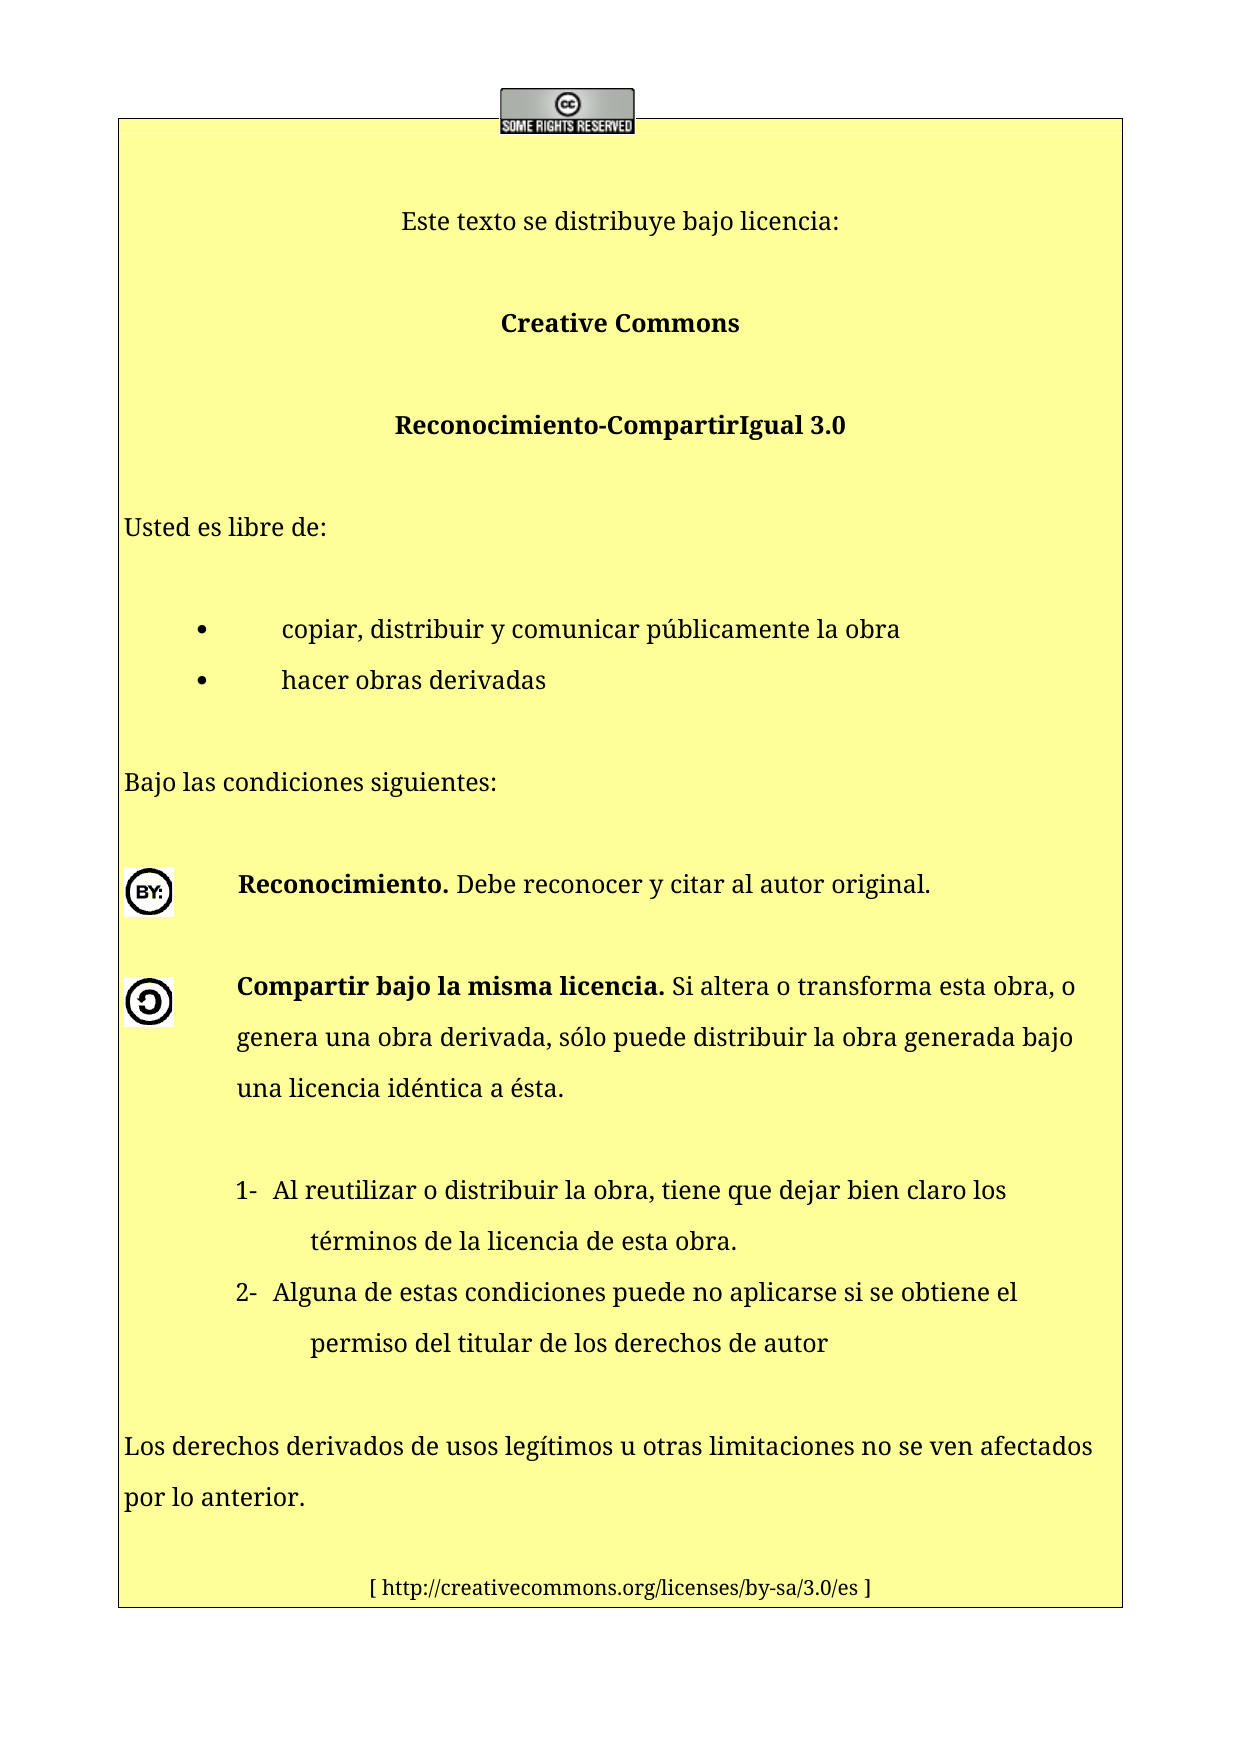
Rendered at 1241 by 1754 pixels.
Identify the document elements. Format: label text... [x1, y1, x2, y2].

picture [125, 868, 173, 915]
picture [125, 978, 173, 1025]
picture [500, 88, 635, 134]
table_header Este texto se distribuye bajo licencia: Creative Commons Reconocimiento-CompartirIgual 3.0 Usted es libre de: copiar, distribuir y comunicar públicamente la obra hacer obras derivadas Bajo las condiciones siguientes: Reconocimiento. Debe reconocer y citar al autor original. Compartir bajo la misma licencia. Si altera o transforma esta obra, o genera una obra derivada, sólo puede distribuir la obra generada bajo una licencia idéntica a ésta. Al reutilizar o distribuir la obra, tiene que dejar bien claro los términos de la licencia de esta obra. Alguna de estas condiciones puede no aplicarse si se obtiene el permiso del titular de los derechos de autor Los derechos derivados de usos legítimos u otras limitaciones no se ven afectados por lo anterior. [ http://creativecommons.org/licenses/by-sa/3.0/es ] [119, 134, 1122, 1607]
